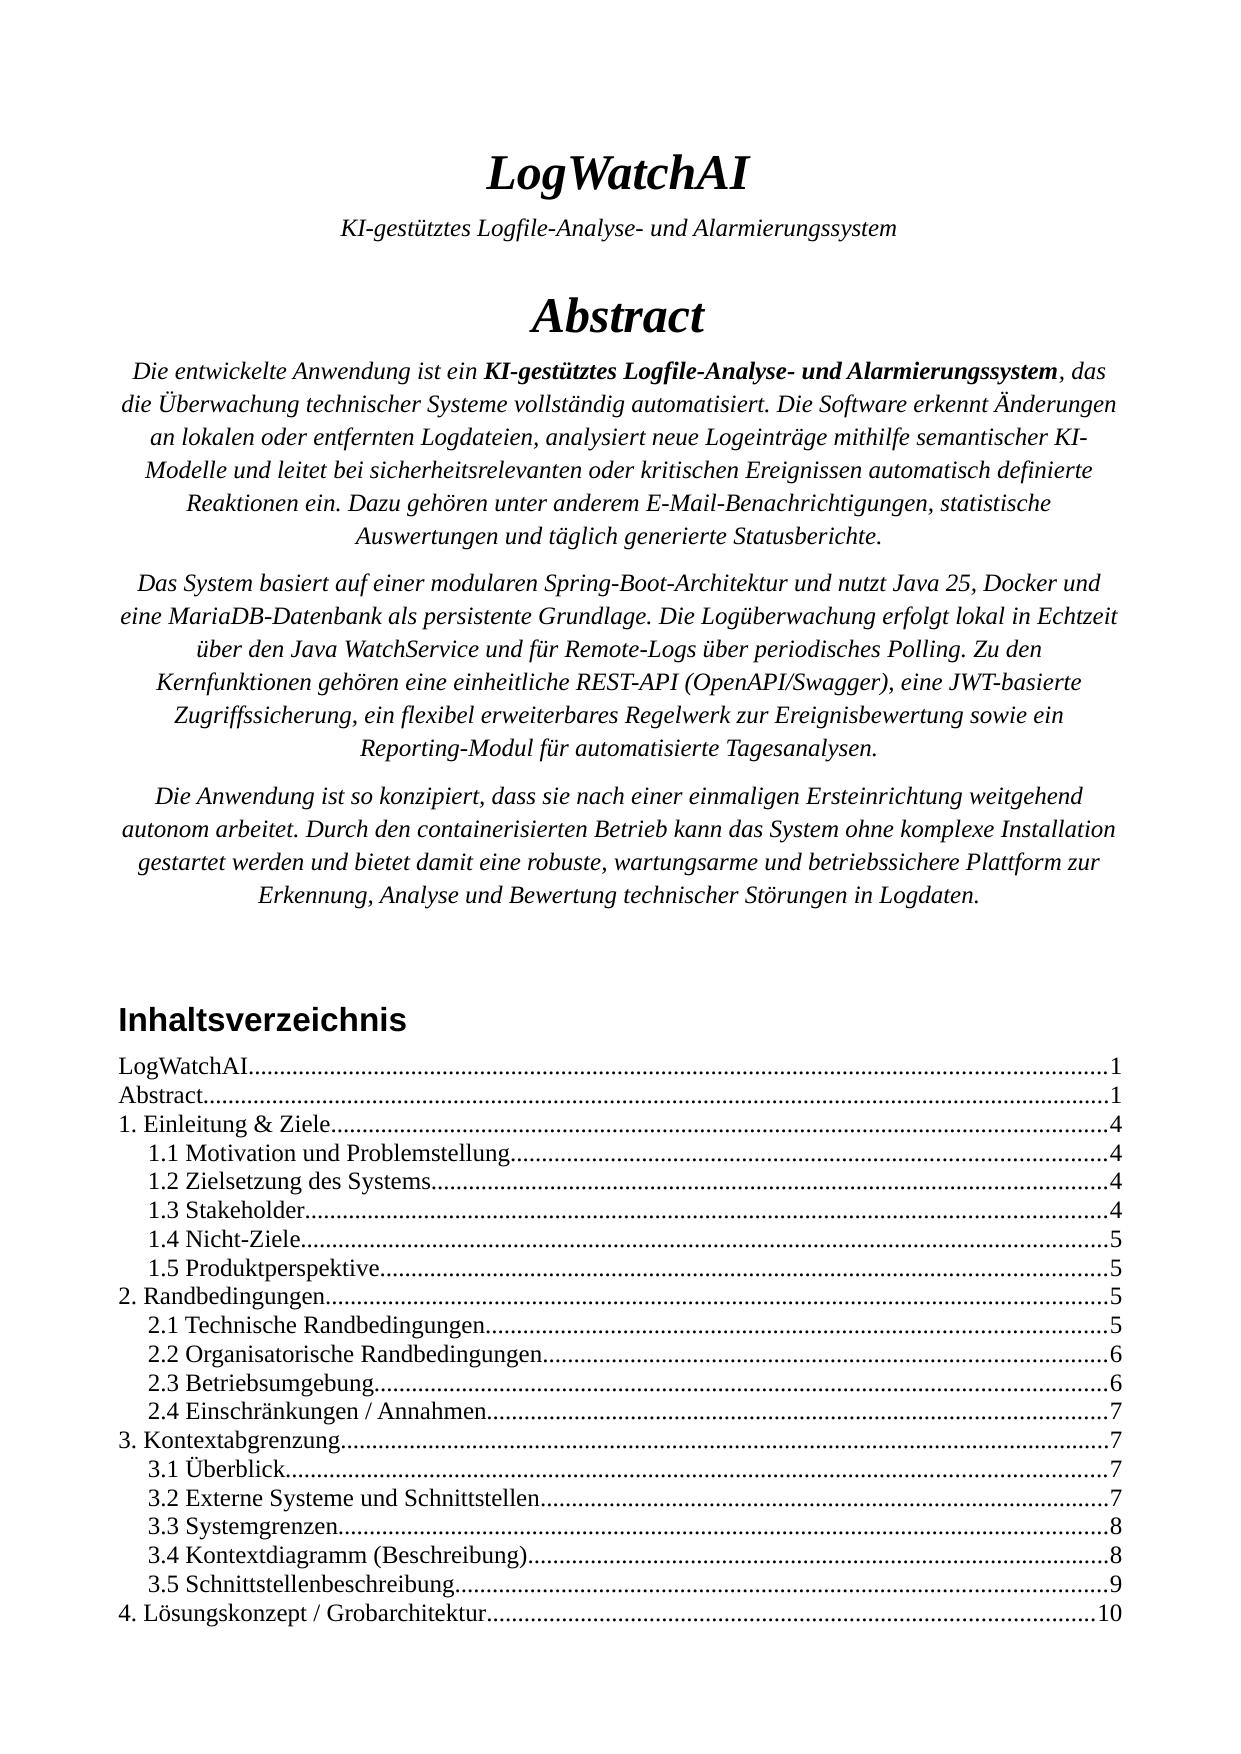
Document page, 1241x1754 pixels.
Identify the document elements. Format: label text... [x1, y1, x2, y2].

text 2.2 Organisatorische Randbedingungen 6 [148, 1339, 1122, 1368]
subtitle LogWatchAI [118, 143, 1122, 201]
text 1. Einleitung & Ziele 4 [118, 1109, 1122, 1138]
text 3.1 Überblick 7 [148, 1454, 1122, 1483]
text KI-gestütztes Logfile-Analyse- und Alarmierungssystem [118, 213, 1122, 242]
text Abstract 1 [118, 1080, 1122, 1109]
text 2. Randbedingungen 5 [118, 1281, 1122, 1310]
text 3.5 Schnittstellenbeschreibung 9 [148, 1569, 1122, 1598]
text Die entwickelte Anwendung ist ein KI-gestütztes Logfile-Analyse- und Alarmierungssystem, das die Überwachung technischer Systeme vollständig automatisiert. Die Software erkennt Änderungen an lokalen oder entfernten Logdateien, analysiert neue Logeinträge mithilfe semantischer KI-Modelle und leitet bei sicherheitsrelevanten oder kritischen Ereignissen automatisch definierte Reaktionen ein. Dazu gehören unter anderem E-Mail-Benachrichtigungen, statistische Auswertungen und täglich generierte Statusberichte. [118, 356, 1122, 549]
text LogWatchAI 1 [118, 1051, 1122, 1080]
text Das System basiert auf einer modularen Spring-Boot-Architektur und nutzt Java 25, Docker und eine MariaDB-Datenbank als persistente Grundlage. Die Logüberwachung erfolgt lokal in Echtzeit über den Java WatchService und für Remote-Logs über periodisches Polling. Zu den Kernfunktionen gehören eine einheitliche REST-API (OpenAPI/Swagger), eine JWT-basierte Zugriffssicherung, ein flexibel erweiterbares Regelwerk zur Ereignisbewertung sowie ein Reporting-Modul für automatisierte Tagesanalysen. [118, 568, 1122, 762]
text 1.1 Motivation und Problemstellung 4 [148, 1138, 1122, 1166]
text 3.4 Kontextdiagramm (Beschreibung) 8 [148, 1540, 1122, 1569]
text 3.3 Systemgrenzen 8 [148, 1511, 1122, 1540]
text 1.2 Zielsetzung des Systems 4 [148, 1166, 1122, 1195]
text 1.3 Stakeholder 4 [148, 1195, 1122, 1224]
text 1.5 Produktperspektive 5 [148, 1253, 1122, 1281]
subtitle Abstract [118, 286, 1122, 343]
text 3. Kontextabgrenzung 7 [118, 1425, 1122, 1454]
text 2.4 Einschränkungen / Annahmen 7 [148, 1396, 1122, 1425]
text 4. Lösungskonzept / Grobarchitektur 10 [118, 1598, 1122, 1626]
subtitle Inhaltsverzeichnis [118, 1000, 1122, 1039]
text 2.1 Technische Randbedingungen 5 [148, 1310, 1122, 1339]
text Die Anwendung ist so konzipiert, dass sie nach einer einmaligen Ersteinrichtung weitgehend autonom arbeitet. Durch den containerisierten Betrieb kann das System ohne komplexe Installation gestartet werden und bietet damit eine robuste, wartungsarme und betriebssichere Plattform zur Erkennung, Analyse und Bewertung technischer Störungen in Logdaten. [118, 781, 1122, 909]
text 3.2 Externe Systeme und Schnittstellen 7 [148, 1483, 1122, 1511]
text 1.4 Nicht-Ziele 5 [148, 1224, 1122, 1253]
text 2.3 Betriebsumgebung 6 [148, 1368, 1122, 1396]
